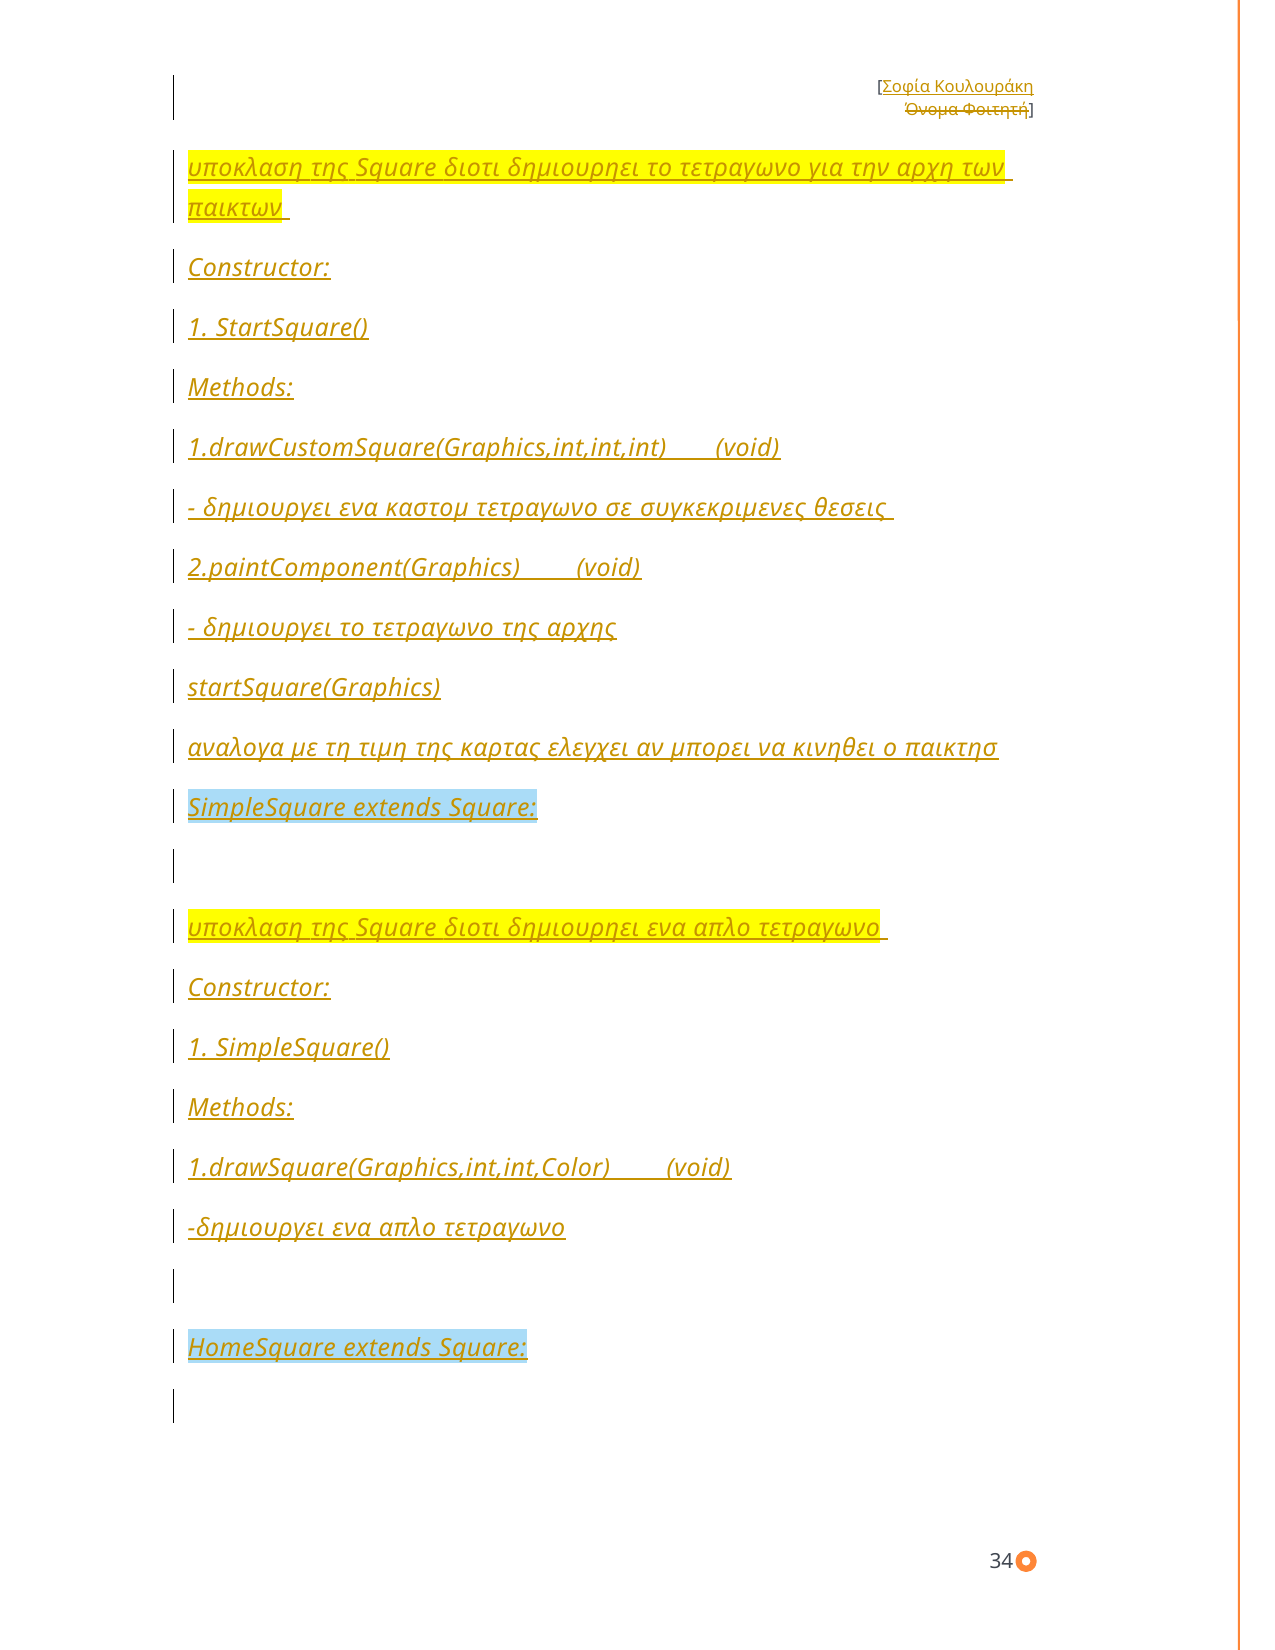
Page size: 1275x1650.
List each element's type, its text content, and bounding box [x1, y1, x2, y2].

text Constructor: [187, 969, 1034, 1003]
text 1.drawSquare(Graphics,int,int,Color) (void) [187, 1149, 1034, 1183]
text υποκλαση της Square διοτι δημιουρηει ενα απλο τετραγωνο [187, 909, 1034, 943]
text HomeSquare extends Square: [187, 1329, 1034, 1363]
text 2.paintComponent(Graphics) (void) [187, 549, 1034, 583]
text - δημιουργει το τετραγωνο της αρχης [187, 609, 1034, 643]
text -δημιουργει ενα απλο τετραγωνο [187, 1209, 1034, 1243]
text 1.drawCustomSquare(Graphics,int,int,int) (void) [187, 429, 1034, 463]
text Methods: [187, 369, 1034, 403]
text 1. SimpleSquare() [187, 1029, 1034, 1063]
text Methods: [187, 1089, 1034, 1123]
text startSquare(Graphics) [187, 669, 1034, 703]
text - δημιουργει ενα καστομ τετραγωνο σε συγκεκριμενες θεσεις [187, 489, 1034, 523]
text υποκλαση της Square διοτι δημιουρηει το τετραγωνο για την αρχη των παικτων [187, 150, 1034, 223]
text αναλογα με τη τιμη της καρτας ελεγχει αν μπορει να κινηθει ο παικτησ [187, 729, 1034, 763]
text Constructor: [187, 249, 1034, 283]
text SimpleSquare extends Square: [187, 789, 1034, 823]
text 1. StartSquare() [187, 309, 1034, 343]
